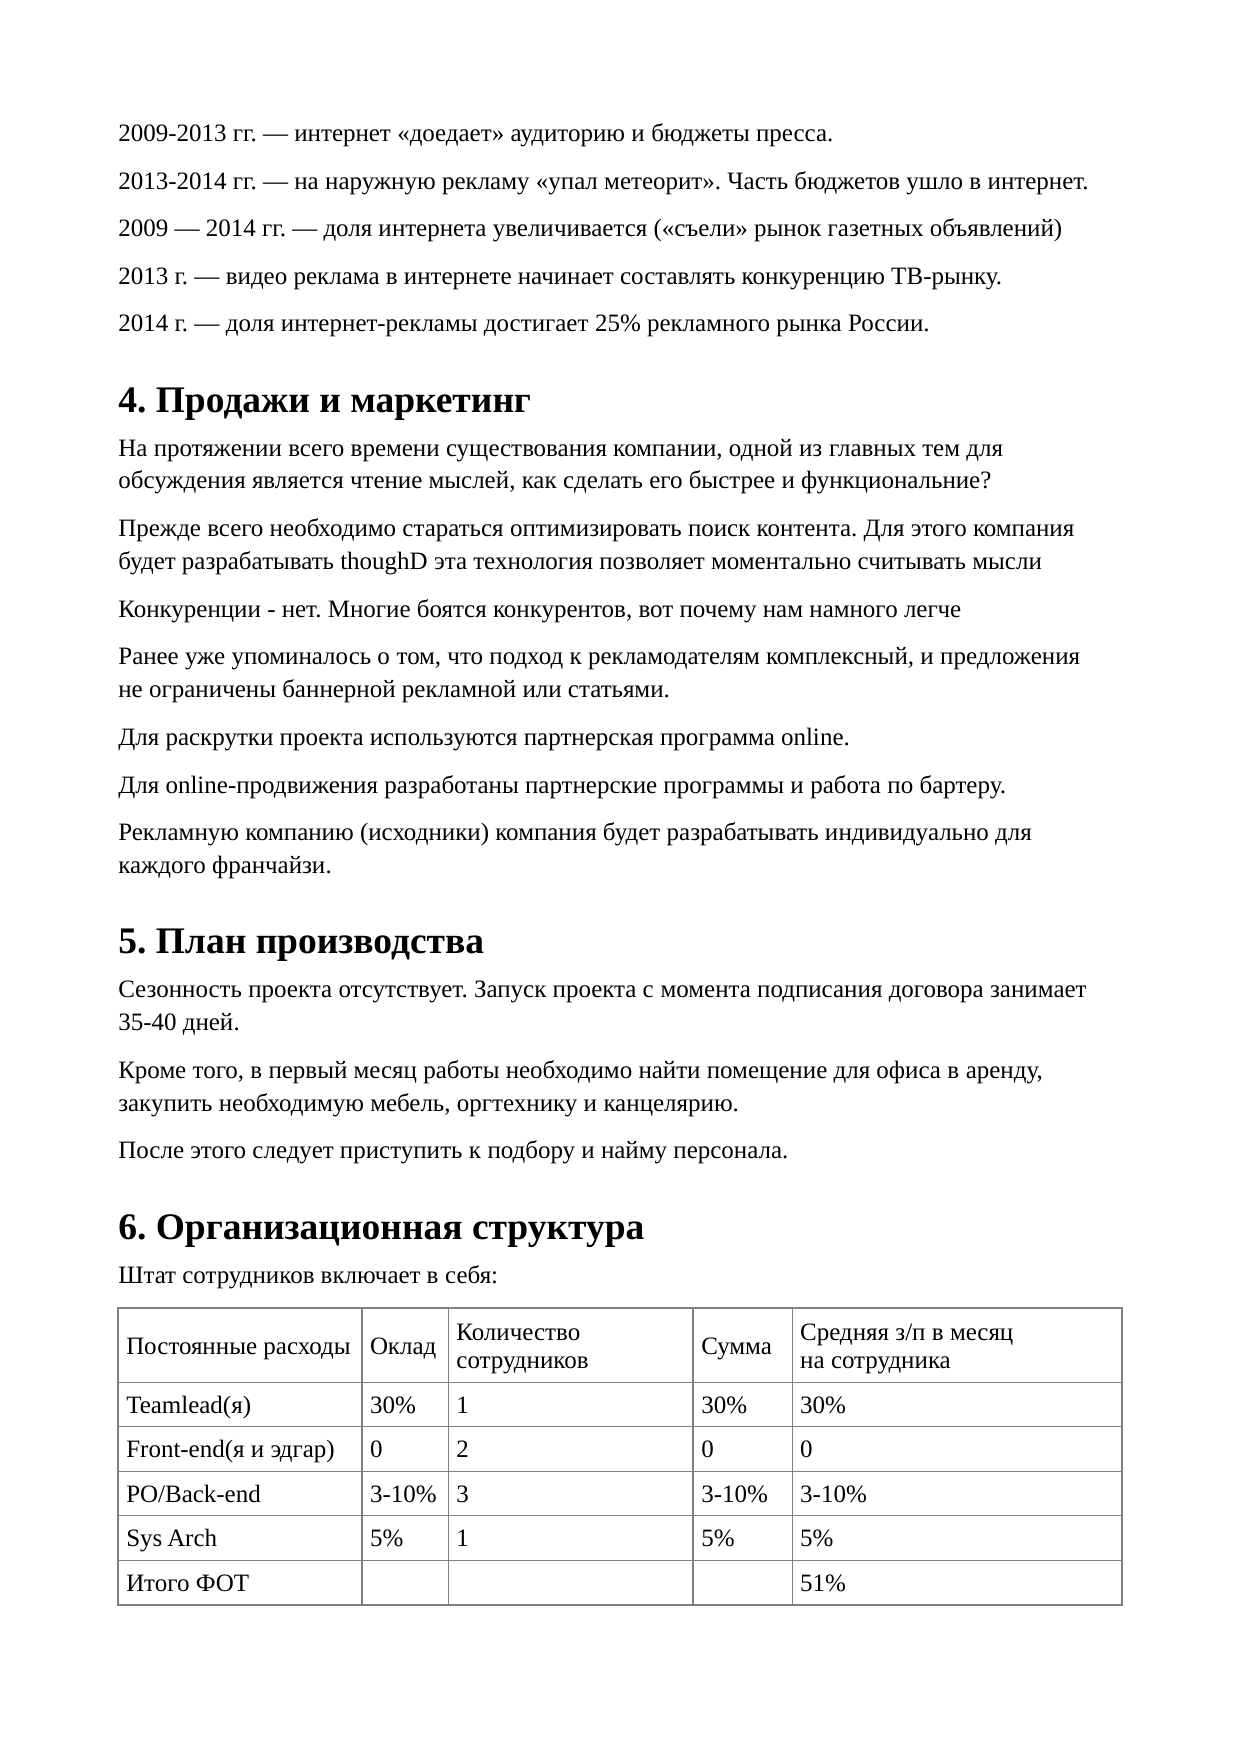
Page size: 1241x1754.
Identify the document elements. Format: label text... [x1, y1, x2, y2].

table_header Постоянные расходы [119, 1309, 361, 1382]
table_cell [363, 1561, 448, 1604]
text Конкуренции - нет. Многие боятся конкурентов, вот почему нам намного легче [118, 594, 1122, 623]
table_cell Teamlead(я) [119, 1383, 361, 1426]
table_header Количество сотрудников [449, 1309, 692, 1382]
table_cell Front-end(я и эдгар) [119, 1427, 361, 1471]
text Рекламную компанию (исходники) компания будет разрабатывать индивидуально для каждого франчайзи. [118, 817, 1122, 879]
table_cell 51% [793, 1561, 1121, 1604]
subtitle 6. Организационная структура [118, 1204, 1122, 1247]
table_cell 5% [363, 1516, 448, 1560]
table_cell 5% [793, 1516, 1121, 1560]
text Прежде всего необходимо стараться оптимизировать поиск контента. Для этого компания будет разрабатывать thoughD эта технология позволяет моментально считывать мысли [118, 513, 1122, 575]
subtitle 5. План производства [118, 919, 1122, 962]
text После этого следует приступить к подбору и найму персонала. [118, 1136, 1122, 1164]
text Штат сотрудников включает в себя: [118, 1260, 1122, 1288]
table_cell 3 [449, 1472, 692, 1515]
table_header Оклад [363, 1309, 448, 1382]
subtitle 4. Продажи и маркетинг [118, 377, 1122, 420]
text 2009 — 2014 гг. — доля интернета увеличивается («съели» рынок газетных объявлений) [118, 213, 1122, 242]
text Для раскрутки проекта используются партнерская программа online. [118, 722, 1122, 751]
table_cell 30% [694, 1383, 792, 1426]
text На протяжении всего времени существования компании, одной из главных тем для обсуждения является чтение мыслей, как сделать его быстрее и функциональние? [118, 433, 1122, 494]
table_cell 1 [449, 1516, 692, 1560]
table_cell 30% [793, 1383, 1121, 1426]
table_cell [694, 1561, 792, 1604]
table_cell 5% [694, 1516, 792, 1560]
text Сезонность проекта отсутствует. Запуск проекта с момента подписания договора занимает 35-40 дней. [118, 974, 1122, 1036]
table_cell 0 [793, 1427, 1121, 1471]
text 2013 г. — видео реклама в интернете начинает составлять конкуренцию ТВ-рынку. [118, 261, 1122, 290]
table_cell 0 [363, 1427, 448, 1471]
table_cell 3-10% [793, 1472, 1121, 1515]
text 2009-2013 гг. — интернет «доедает» аудиторию и бюджеты пресса. [118, 118, 1122, 147]
table_cell 30% [363, 1383, 448, 1426]
text Ранее уже упоминалось о том, что подход к рекламодателям комплексный, и предложения не ограничены баннерной рекламной или статьями. [118, 641, 1122, 703]
text Кроме того, в первый месяц работы необходимо найти помещение для офиса в аренду, закупить необходимую мебель, оргтехнику и канцелярию. [118, 1055, 1122, 1117]
table_cell PO/Back-end [119, 1472, 361, 1515]
table_cell [449, 1561, 692, 1604]
table_header Средняя з/п в месяц на сотрудника [793, 1309, 1121, 1382]
text Для online-продвижения разработаны партнерские программы и работа по бартеру. [118, 770, 1122, 798]
table_cell 3-10% [363, 1472, 448, 1515]
table_cell Sys Arch [119, 1516, 361, 1560]
table_cell Итого ФОТ [119, 1561, 361, 1604]
table_cell 0 [694, 1427, 792, 1471]
text 2013-2014 гг. — на наружную рекламу «упал метеорит». Часть бюджетов ушло в интернет. [118, 166, 1122, 194]
table_cell 2 [449, 1427, 692, 1471]
text 2014 г. — доля интернет-рекламы достигает 25% рекламного рынка России. [118, 308, 1122, 337]
table_header Сумма [694, 1309, 792, 1382]
table_cell 3-10% [694, 1472, 792, 1515]
table_cell 1 [449, 1383, 692, 1426]
